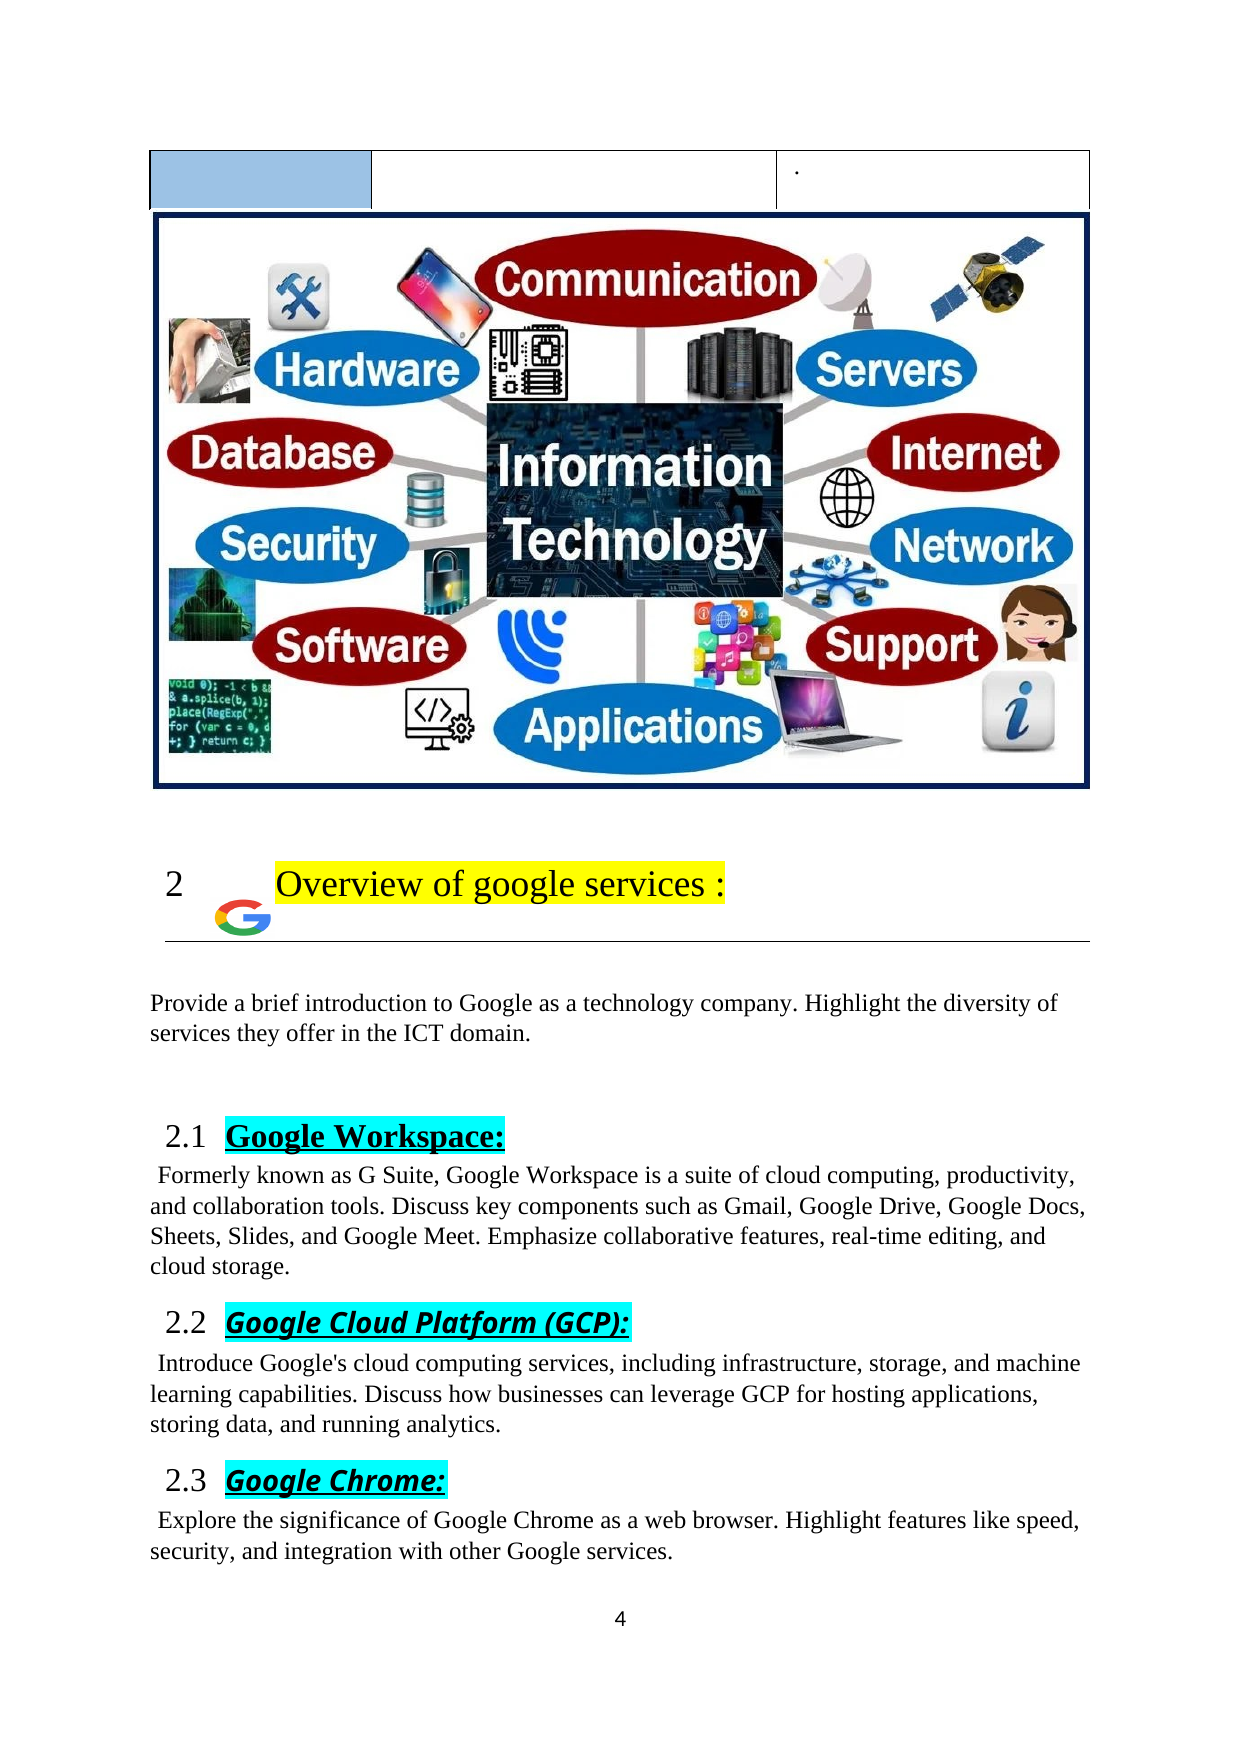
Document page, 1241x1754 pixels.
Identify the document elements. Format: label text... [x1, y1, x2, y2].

text Introduce Google's cloud computing services, including infrastructure, storage, and machine learning capabilities. Discuss how businesses can leverage GCP for hosting applications, storing data, and running analytics. [150, 1344, 1090, 1438]
subtitle Google Chrome: [165, 1460, 1090, 1499]
text Provide a brief introduction to Google as a technology company. Highlight the diversity of services they offer in the ICT domain. [150, 988, 1090, 1047]
picture [150, 209, 1091, 791]
subtitle Google Cloud Platform (GCP): [165, 1302, 1090, 1342]
table_cell [372, 151, 776, 208]
subtitle Google Workspace: [165, 1116, 1090, 1154]
subtitle Overview of google services : [165, 861, 1090, 941]
table_cell . [777, 151, 1089, 208]
text Explore the significance of Google Chrome as a web browser. Highlight features like speed, security, and integration with other Google services. [150, 1502, 1090, 1565]
text Formerly known as G Suite, Google Workspace is a suite of cloud computing, productivity, and collaboration tools. Discuss key components such as Gmail, Google Drive, Google Docs, Sheets, Slides, and Google Meet. Emphasize collaborative features, real-time editing, and cloud storage. [150, 1156, 1090, 1280]
picture [209, 896, 276, 939]
